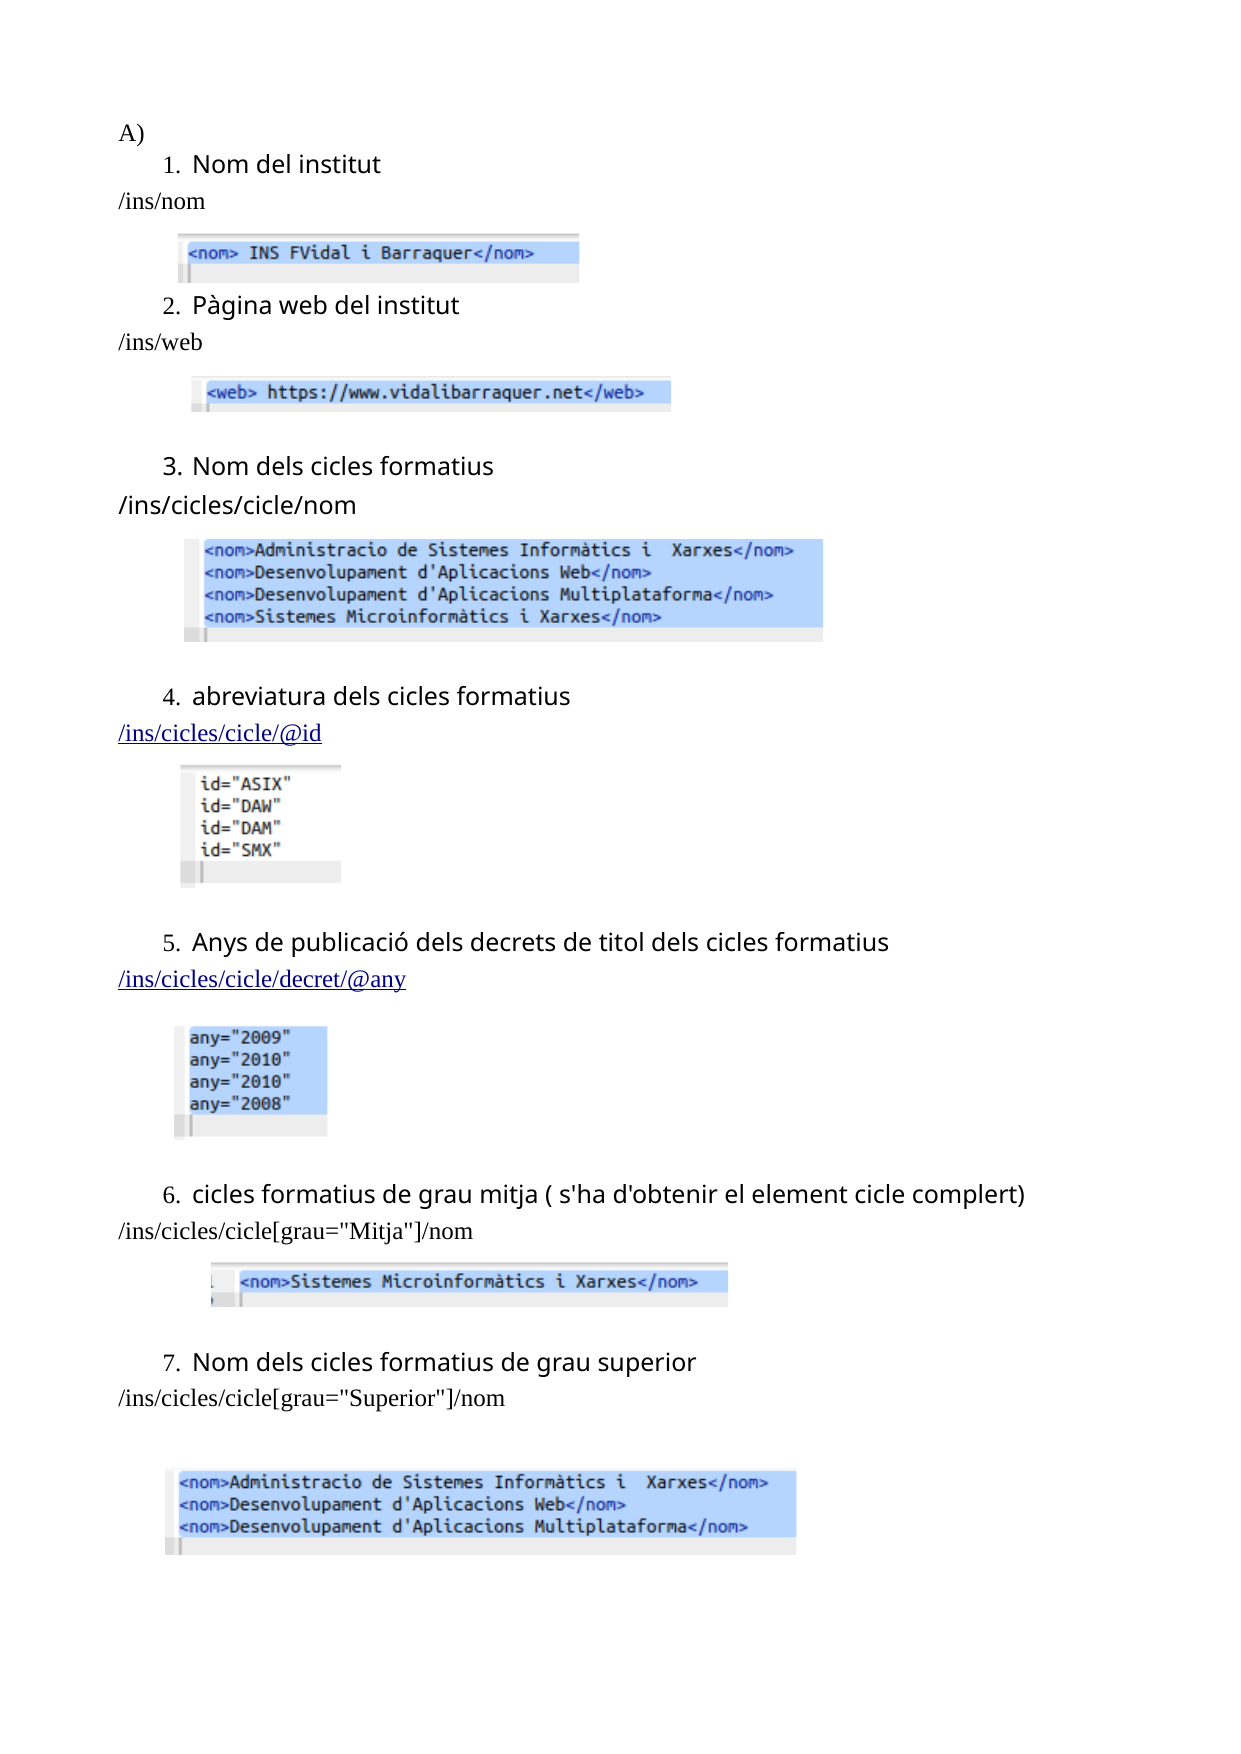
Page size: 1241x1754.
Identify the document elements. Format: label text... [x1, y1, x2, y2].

picture [184, 539, 824, 642]
list abreviatura dels cicles formatius [162, 678, 1122, 713]
picture [180, 759, 342, 888]
picture [177, 226, 580, 283]
text A) [118, 118, 1122, 147]
picture [174, 1025, 328, 1140]
list Anys de publicació dels decrets de titol dels cicles formatius [162, 925, 1122, 959]
text /ins/web [118, 327, 1122, 356]
text /ins/cicles/cicle/@id [118, 718, 1122, 746]
text /ins/cicles/cicle/decret/@any [118, 964, 1122, 993]
list Pàgina web del institut [162, 215, 1122, 322]
text /ins/cicles/cicle/nom [118, 488, 1122, 522]
picture [191, 376, 672, 412]
list Nom dels cicles formatius [162, 448, 1122, 483]
list cicles formatius de grau mitja ( s'ha d'obtenir el element cicle complert) [162, 1177, 1122, 1211]
picture [165, 1468, 797, 1555]
text /ins/nom [118, 186, 1122, 215]
picture [211, 1261, 729, 1307]
list Nom del institut [162, 147, 1122, 181]
list Nom dels cicles formatius de grau superior [162, 1344, 1122, 1378]
text /ins/cicles/cicle[grau="Mitja"]/nom [118, 1216, 1122, 1244]
text /ins/cicles/cicle[grau="Superior"]/nom [118, 1383, 1122, 1412]
